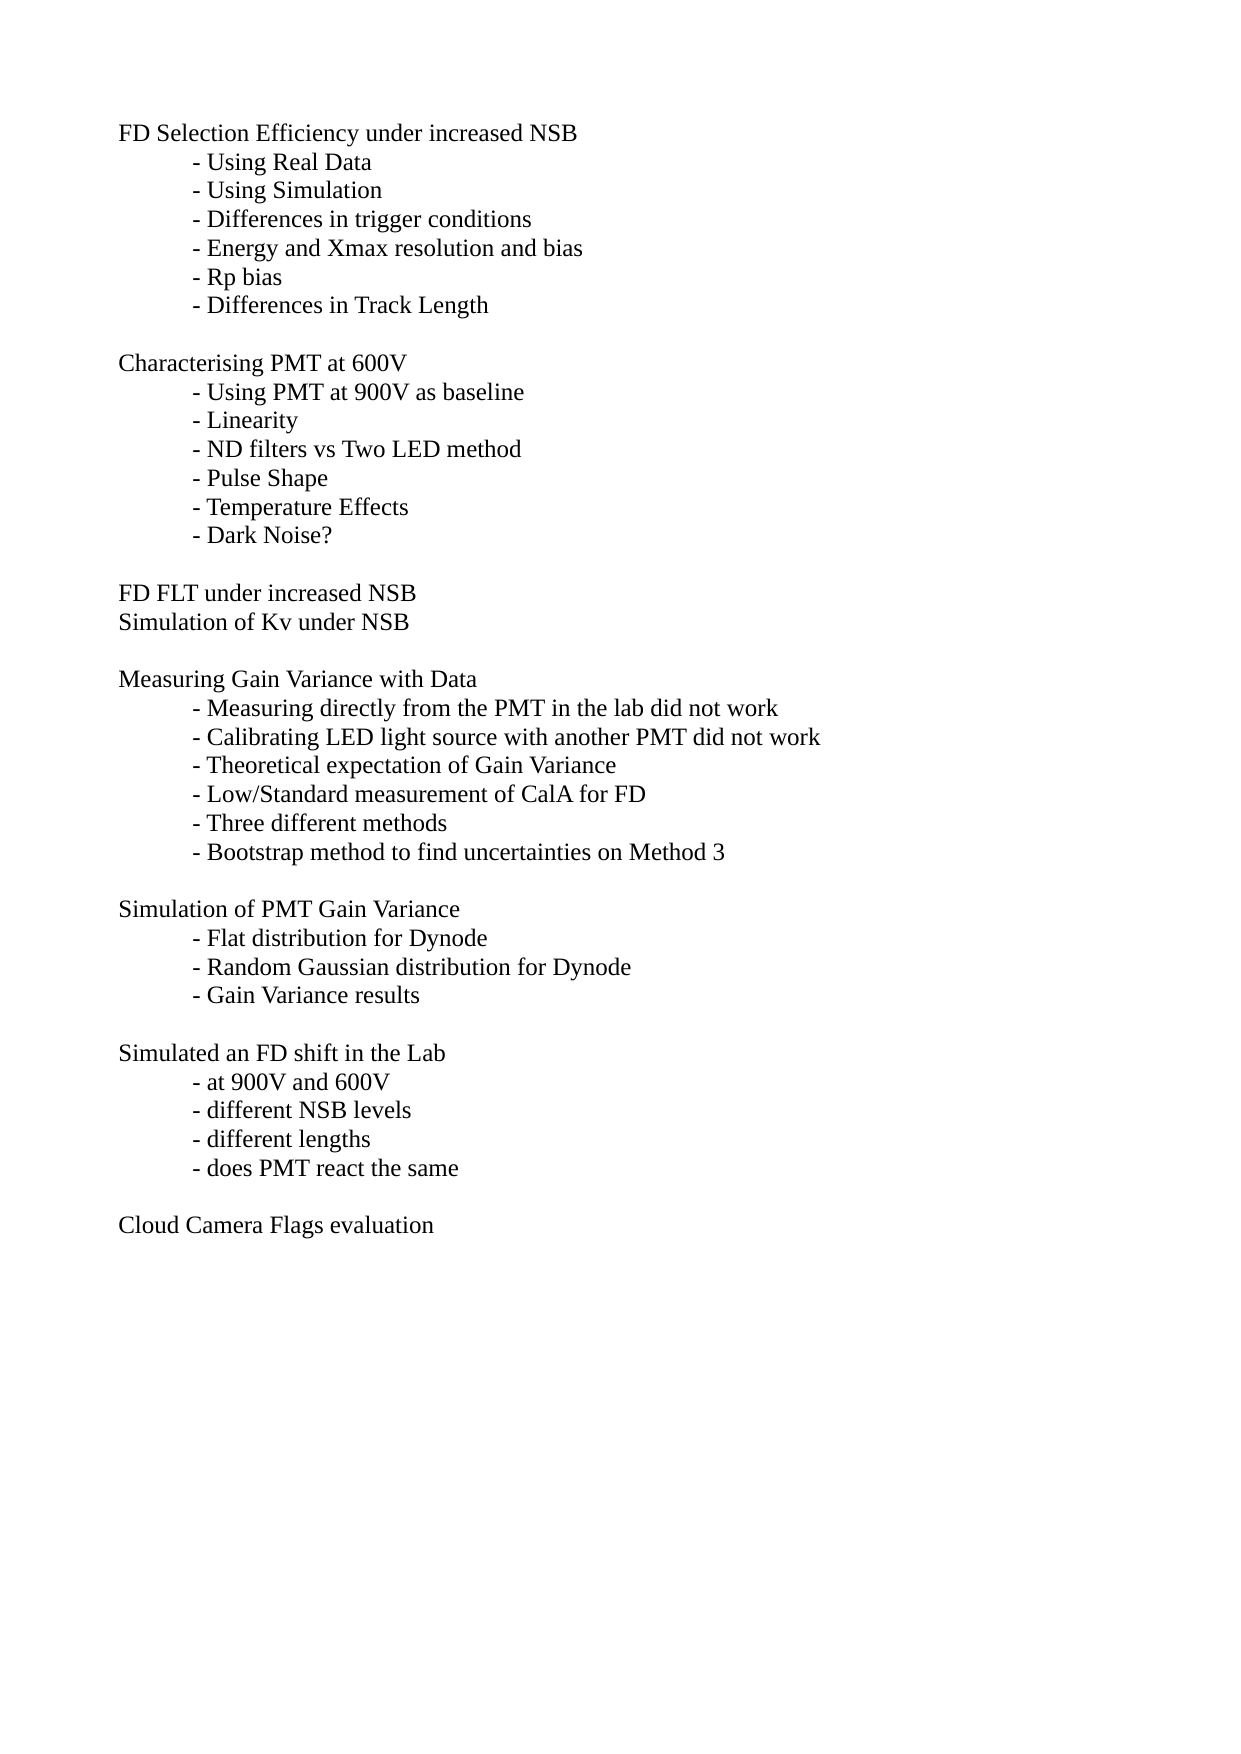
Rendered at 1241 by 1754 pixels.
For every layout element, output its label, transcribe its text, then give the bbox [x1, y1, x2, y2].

text Measuring Gain Variance with Data [118, 664, 1122, 693]
text - Using PMT at 900V as baseline [118, 377, 1122, 406]
text Simulation of Kv under NSB [118, 607, 1122, 636]
text - Using Real Data [118, 147, 1122, 176]
text - at 900V and 600V [118, 1067, 1122, 1096]
text Characterising PMT at 600V [118, 348, 1122, 377]
text - Gain Variance results [118, 981, 1122, 1009]
text - Using Simulation [118, 176, 1122, 204]
text - Three different methods [118, 808, 1122, 837]
text FD Selection Efficiency under increased NSB [118, 118, 1122, 147]
text - Energy and Xmax resolution and bias [118, 233, 1122, 262]
text - ND filters vs Two LED method [118, 434, 1122, 463]
text - different NSB levels [118, 1096, 1122, 1124]
text - Flat distribution for Dynode [118, 923, 1122, 952]
text - Rp bias [118, 262, 1122, 291]
text - Temperature Effects [118, 492, 1122, 521]
text - Pulse Shape [118, 463, 1122, 492]
text - does PMT react the same [118, 1153, 1122, 1182]
text - Theoretical expectation of Gain Variance [118, 751, 1122, 779]
text - Calibrating LED light source with another PMT did not work [118, 722, 1122, 751]
text - Differences in Track Length [118, 291, 1122, 319]
text - Linearity [118, 406, 1122, 434]
text - Differences in trigger conditions [118, 204, 1122, 233]
text Simulated an FD shift in the Lab [118, 1038, 1122, 1067]
text - Dark Noise? [118, 521, 1122, 549]
text - Bootstrap method to find uncertainties on Method 3 [118, 837, 1122, 866]
text FD FLT under increased NSB [118, 578, 1122, 607]
text - Low/Standard measurement of CalA for FD [118, 779, 1122, 808]
text Cloud Camera Flags evaluation [118, 1211, 1122, 1239]
text Simulation of PMT Gain Variance [118, 894, 1122, 923]
text - Random Gaussian distribution for Dynode [118, 952, 1122, 981]
text - Measuring directly from the PMT in the lab did not work [118, 693, 1122, 722]
text - different lengths [118, 1124, 1122, 1153]
